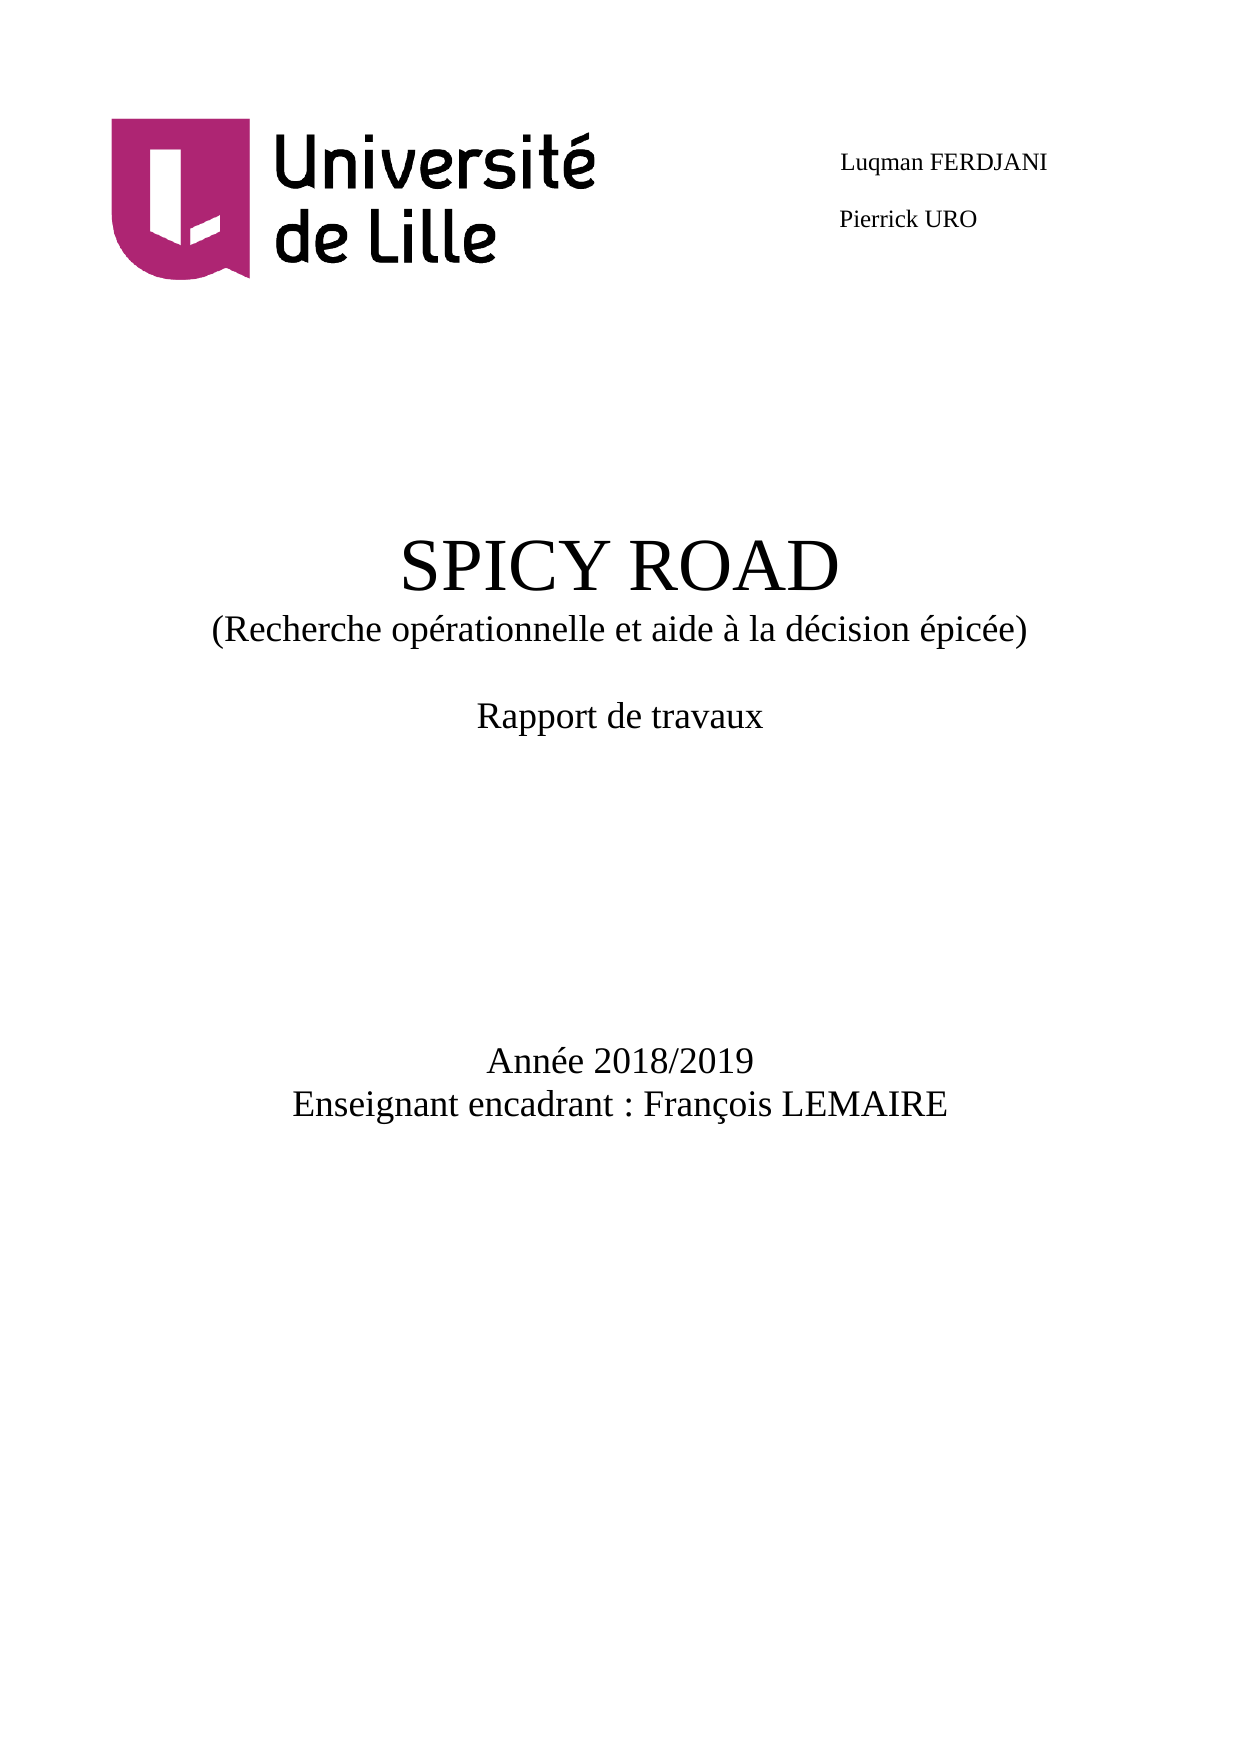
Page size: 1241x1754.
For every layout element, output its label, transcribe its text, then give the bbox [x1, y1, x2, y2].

text Année 2018/2019 [118, 1038, 1122, 1081]
picture [111, 118, 595, 280]
text Enseignant encadrant : François LEMAIRE [118, 1081, 1122, 1124]
text Luqman FERDJANI [595, 118, 1122, 176]
text Pierrick URO [595, 176, 1122, 233]
text SPICY ROAD [118, 521, 1122, 607]
text Rapport de travaux [118, 693, 1122, 736]
text (Recherche opérationnelle et aide à la décision épicée) [118, 607, 1122, 650]
